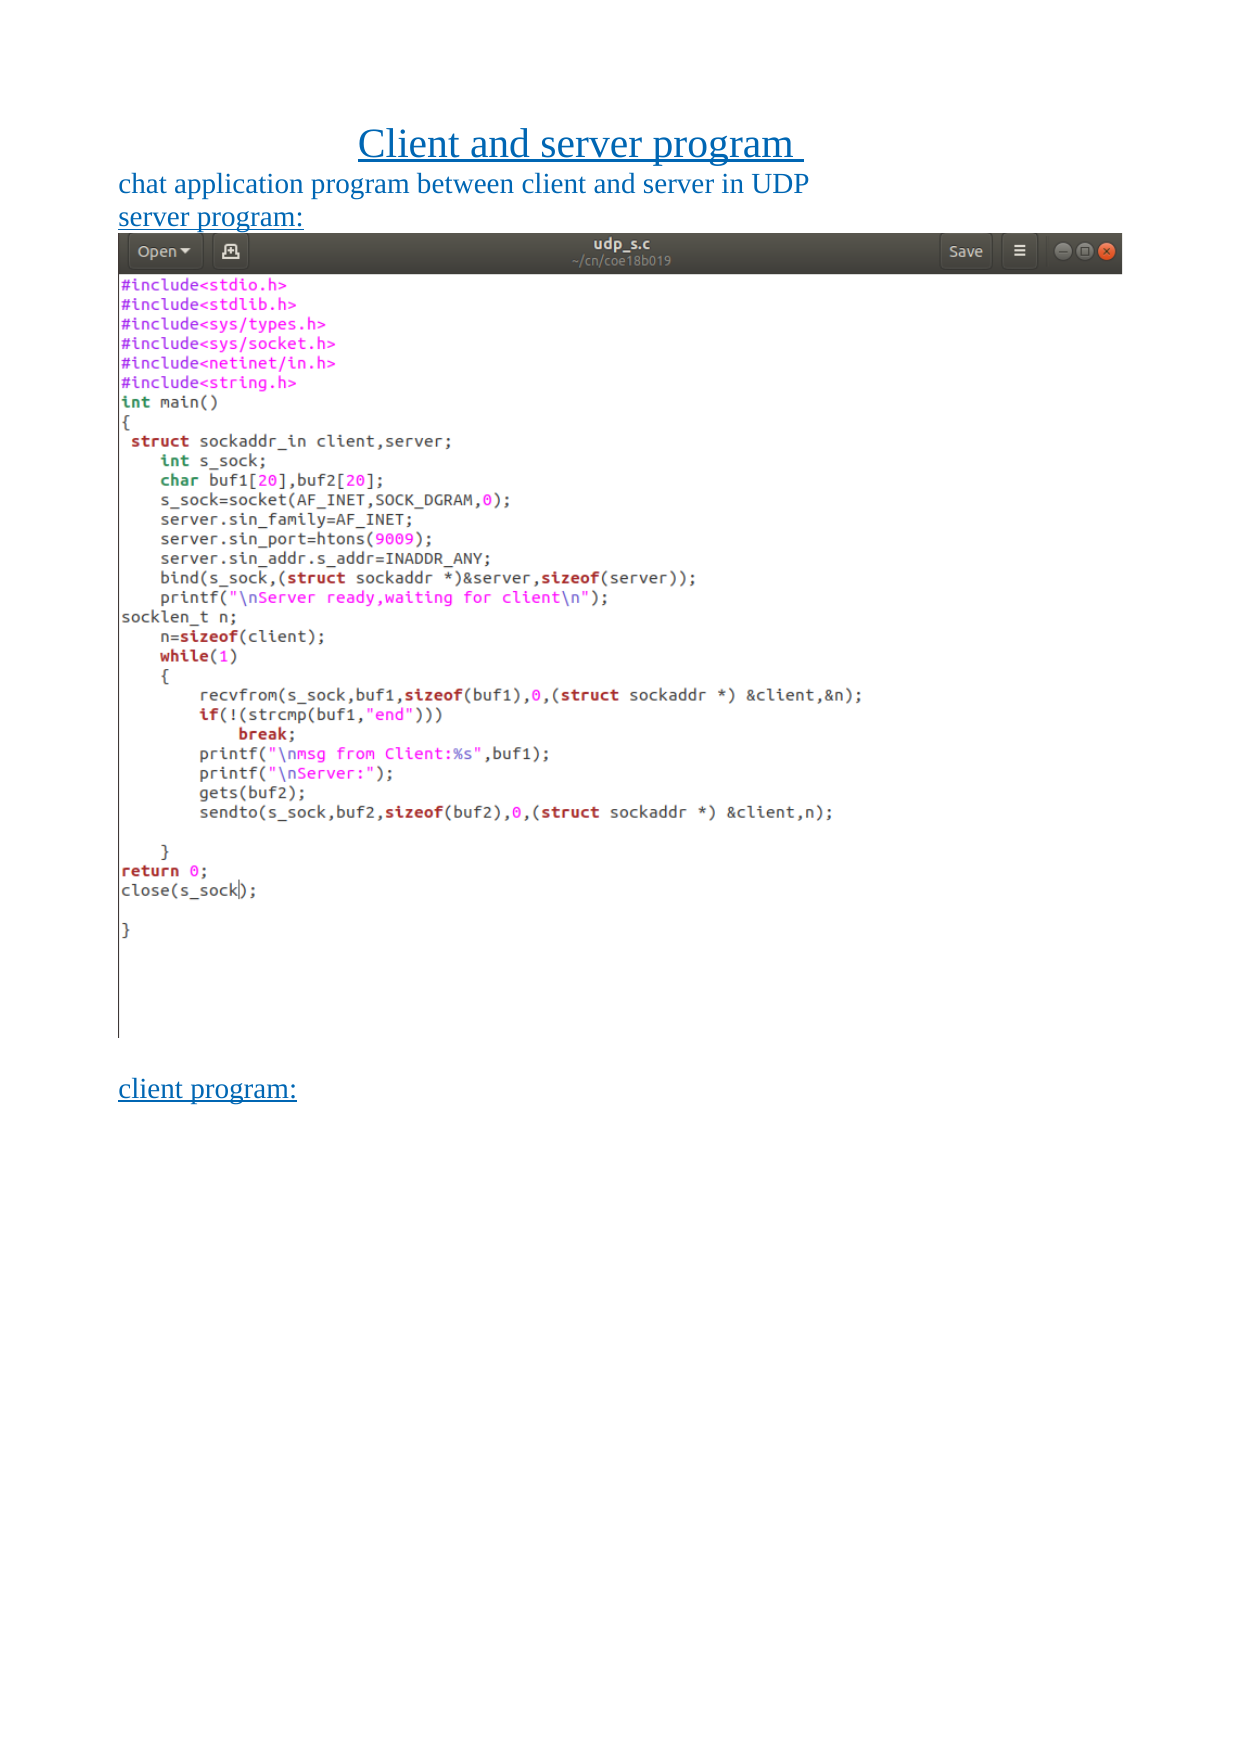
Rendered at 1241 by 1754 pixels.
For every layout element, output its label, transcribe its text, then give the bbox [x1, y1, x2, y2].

picture [118, 233, 1123, 1038]
text chat application program between client and server in UDP [118, 166, 1122, 199]
text Client and server program [118, 118, 1122, 166]
text client program: [118, 1071, 1122, 1104]
text server program: [118, 199, 1122, 233]
